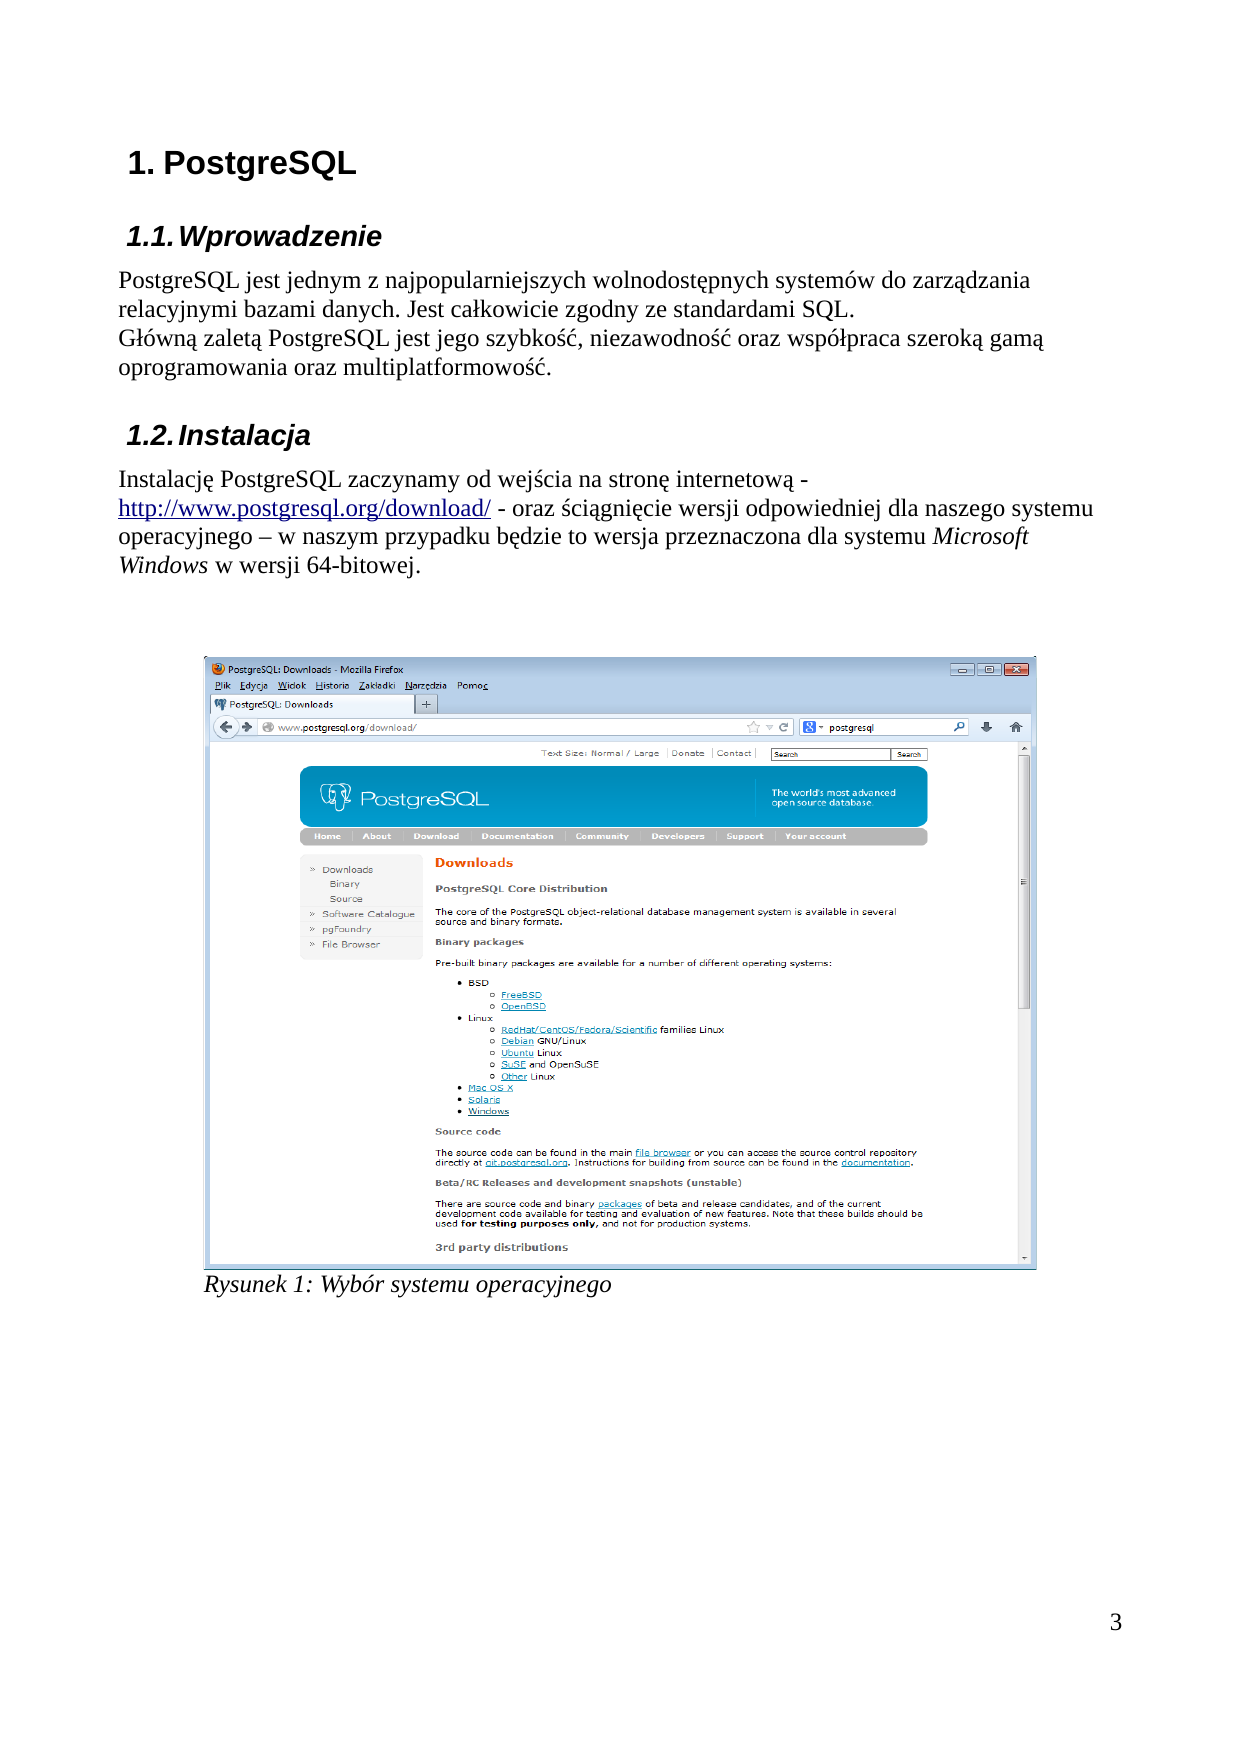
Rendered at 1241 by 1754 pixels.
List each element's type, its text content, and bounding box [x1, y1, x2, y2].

subtitle Instalacja [118, 418, 1122, 451]
text Instalację PostgreSQL zaczynamy od wejścia na stronę internetową - http://www.postgresql.org/download/ - oraz ściągnięcie wersji odpowiedniej dla naszego systemu operacyjnego – w naszym przypadku będzie to wersja przeznaczona dla systemu Microsoft Windows w wersji 64-bitowej. [118, 464, 1122, 579]
picture [203, 656, 1037, 1270]
subtitle Wprowadzenie [118, 219, 1122, 253]
text Rysunek 1: Wybór systemu operacyjnego [204, 1270, 1036, 1298]
subtitle PostgreSQL [118, 143, 1122, 182]
text PostgreSQL jest jednym z najpopularniejszych wolnodostępnych systemów do zarządzania relacyjnymi bazami danych. Jest całkowicie zgodny ze standardami SQL. Główną zaletą PostgreSQL jest jego szybkość, niezawodność oraz współpraca szeroką gamą oprogramowania oraz multiplatformowość. [118, 265, 1122, 380]
